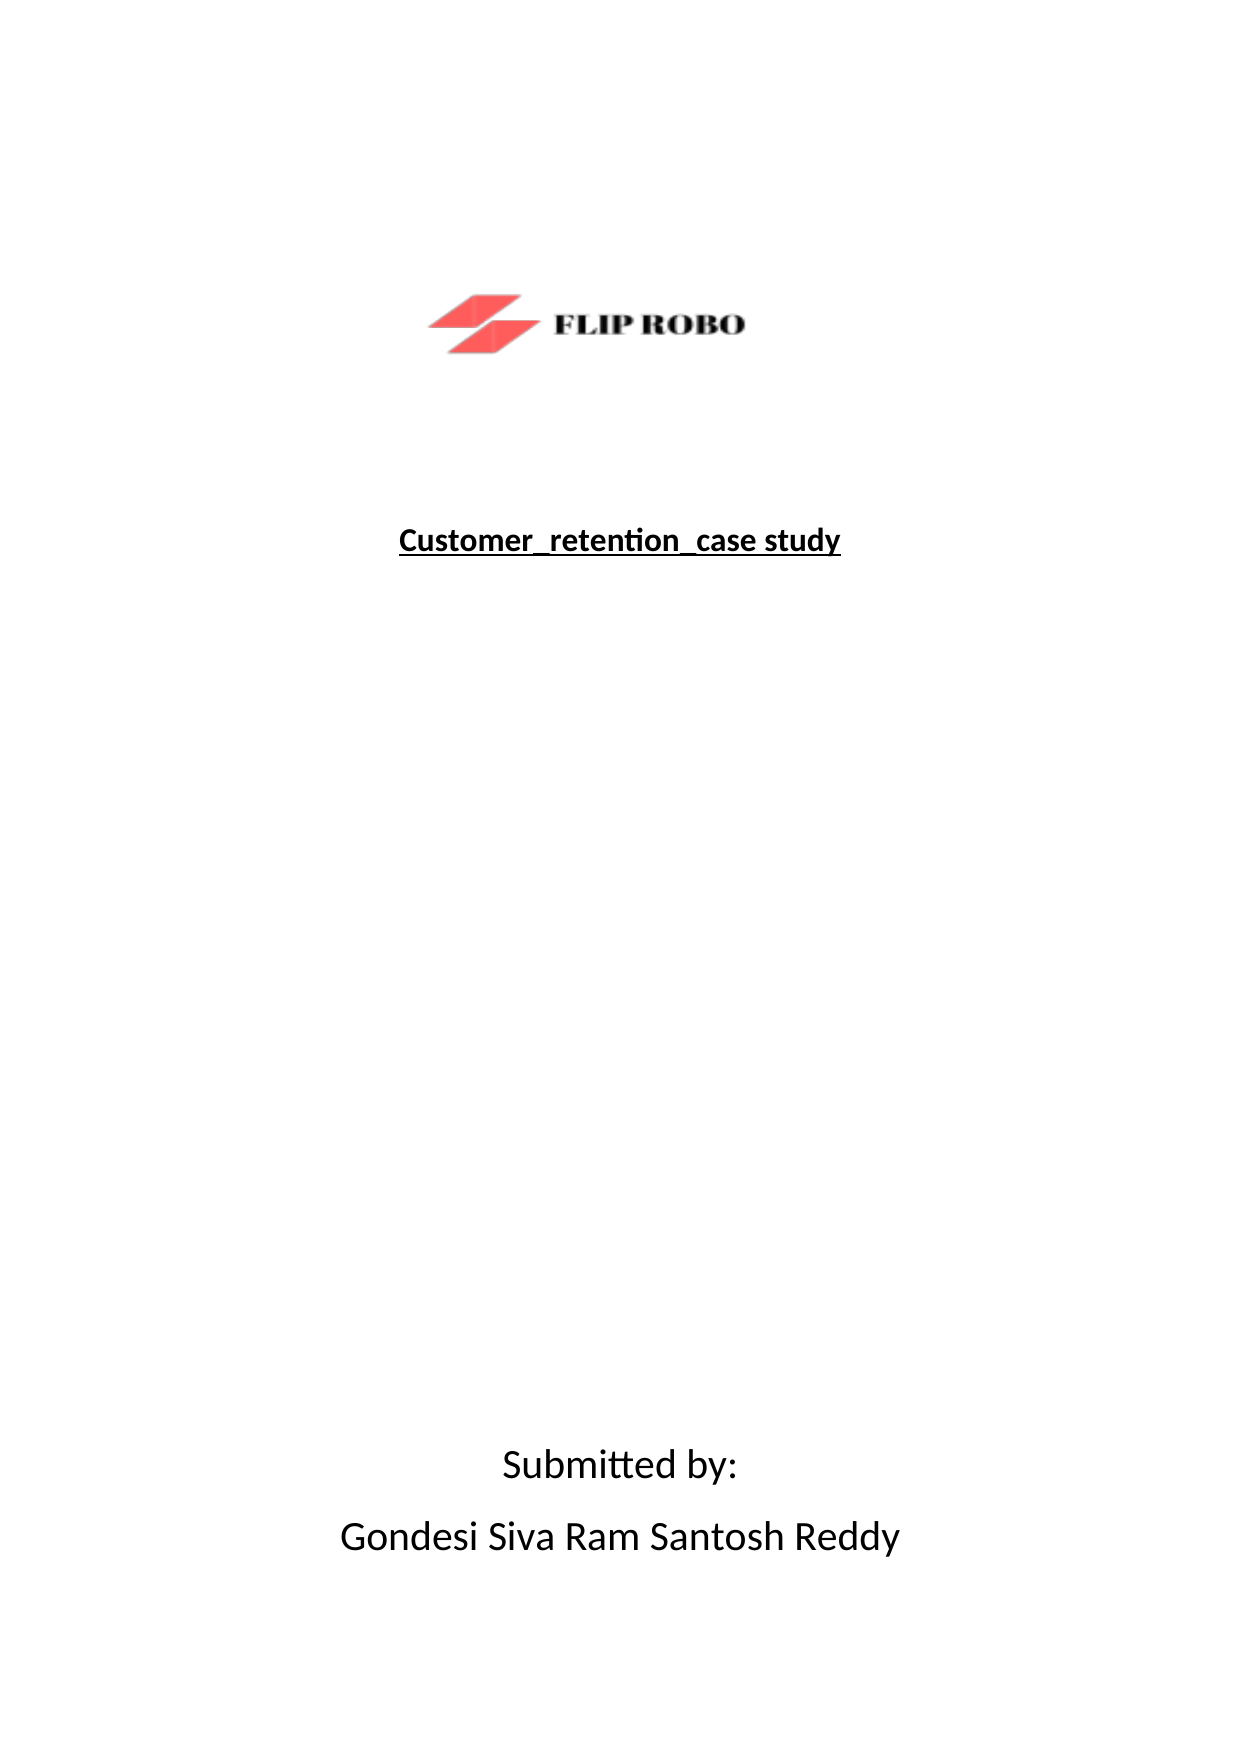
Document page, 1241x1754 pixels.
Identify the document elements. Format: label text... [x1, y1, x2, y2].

text Gondesi Siva Ram Santosh Reddy [150, 1510, 1090, 1561]
text Submitted by: [150, 1438, 1090, 1489]
text Customer_retention_case study [150, 519, 1090, 559]
picture [379, 150, 861, 500]
